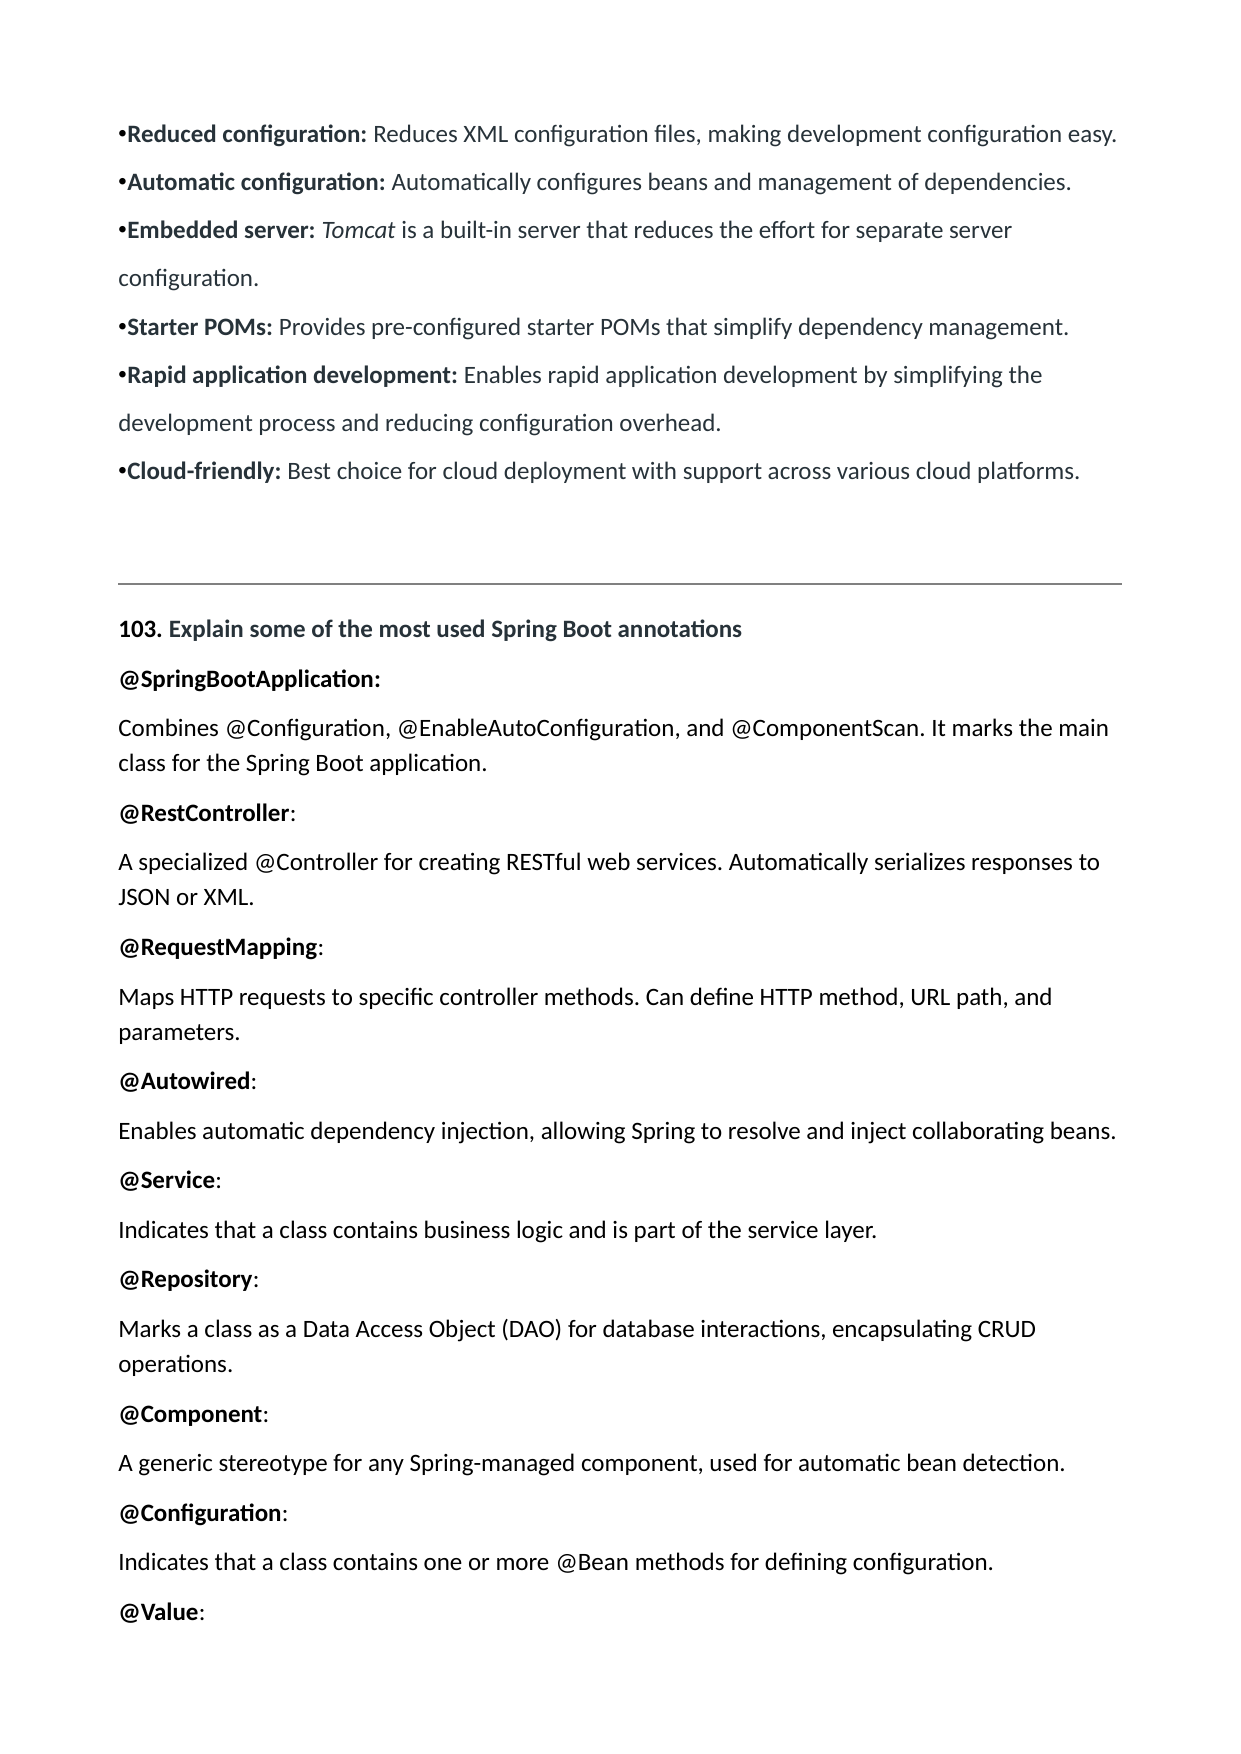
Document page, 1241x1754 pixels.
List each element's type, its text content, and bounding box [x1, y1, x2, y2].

text Indicates that a class contains one or more @Bean methods for defining configuration. [118, 1546, 1122, 1577]
list Embedded server: Tomcat is a built-in server that reduces the effort for separate server configuration. [118, 214, 1122, 293]
list Rapid application development: Enables rapid application development by simplifying the development process and reducing configuration overhead. [118, 359, 1122, 437]
text @RequestMapping: [118, 931, 1122, 962]
list Automatic configuration: Automatically configures beans and management of dependencies. [118, 166, 1122, 197]
text Marks a class as a Data Access Object (DAO) for database interactions, encapsulating CRUD operations. [118, 1313, 1122, 1379]
text @Value: [118, 1596, 1122, 1627]
text @RestController: [118, 797, 1122, 827]
list Cloud-friendly: Best choice for cloud deployment with support across various cloud platforms. [118, 455, 1122, 486]
text @Autowired: [118, 1065, 1122, 1096]
list Reduced configuration: Reduces XML configuration files, making development configuration easy. [118, 118, 1122, 149]
text Maps HTTP requests to specific controller methods. Can define HTTP method, URL path, and parameters. [118, 981, 1122, 1046]
text Enables automatic dependency injection, allowing Spring to resolve and inject collaborating beans. [118, 1115, 1122, 1145]
text @Service: [118, 1164, 1122, 1195]
text 103. Explain some of the most used Spring Boot annotations [118, 613, 1122, 644]
text A specialized @Controller for creating RESTful web services. Automatically serializes responses to JSON or XML. [118, 846, 1122, 912]
text A generic stereotype for any Spring-managed component, used for automatic bean detection. [118, 1447, 1122, 1478]
text @Configuration: [118, 1497, 1122, 1527]
list Starter POMs: Provides pre-configured starter POMs that simplify dependency management. [118, 311, 1122, 341]
text Indicates that a class contains business logic and is part of the service layer. [118, 1214, 1122, 1244]
text @SpringBootApplication: [118, 663, 1122, 693]
text Combines @Configuration, @EnableAutoConfiguration, and @ComponentScan. It marks the main class for the Spring Boot application. [118, 712, 1122, 778]
text @Repository: [118, 1263, 1122, 1294]
text @Component: [118, 1398, 1122, 1428]
